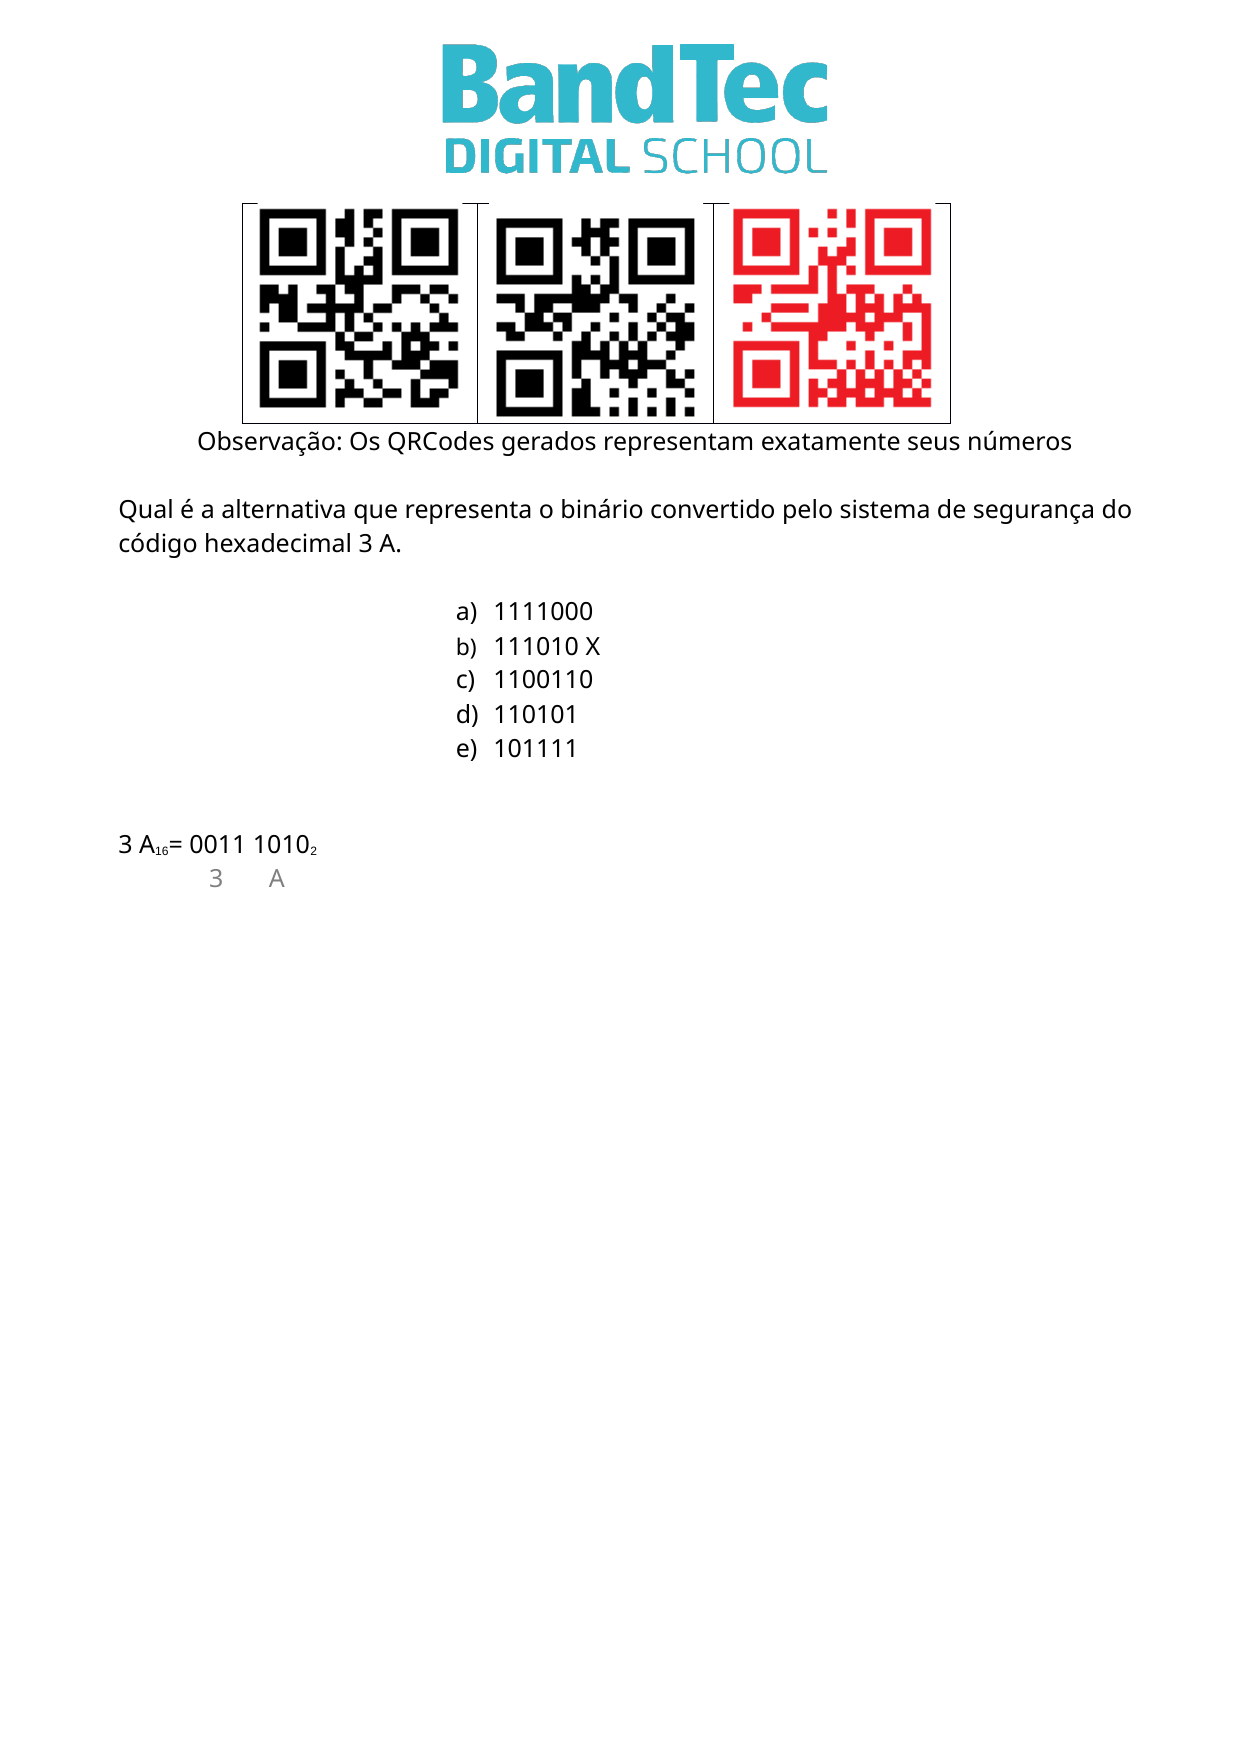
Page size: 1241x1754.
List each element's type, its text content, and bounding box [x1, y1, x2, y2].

table_cell [243, 204, 477, 423]
picture [442, 44, 828, 187]
text Qual é a alternativa que representa o binário convertido pelo sistema de segurança do código hexadecimal 3 A. [118, 492, 1152, 560]
text Observação: Os QRCodes gerados representam exatamente seus números [118, 424, 1152, 458]
table_cell [714, 204, 950, 423]
list 111010 X [456, 628, 1152, 662]
table_cell [704, 204, 713, 423]
list 1100110 [456, 662, 1152, 696]
list 101111 [456, 730, 1152, 764]
text 3 A16= 0011 10102 [118, 827, 1152, 861]
list 110101 [456, 696, 1152, 730]
text 3 A [118, 861, 1152, 895]
list 1111000 [456, 594, 1152, 628]
table_cell [478, 204, 489, 423]
